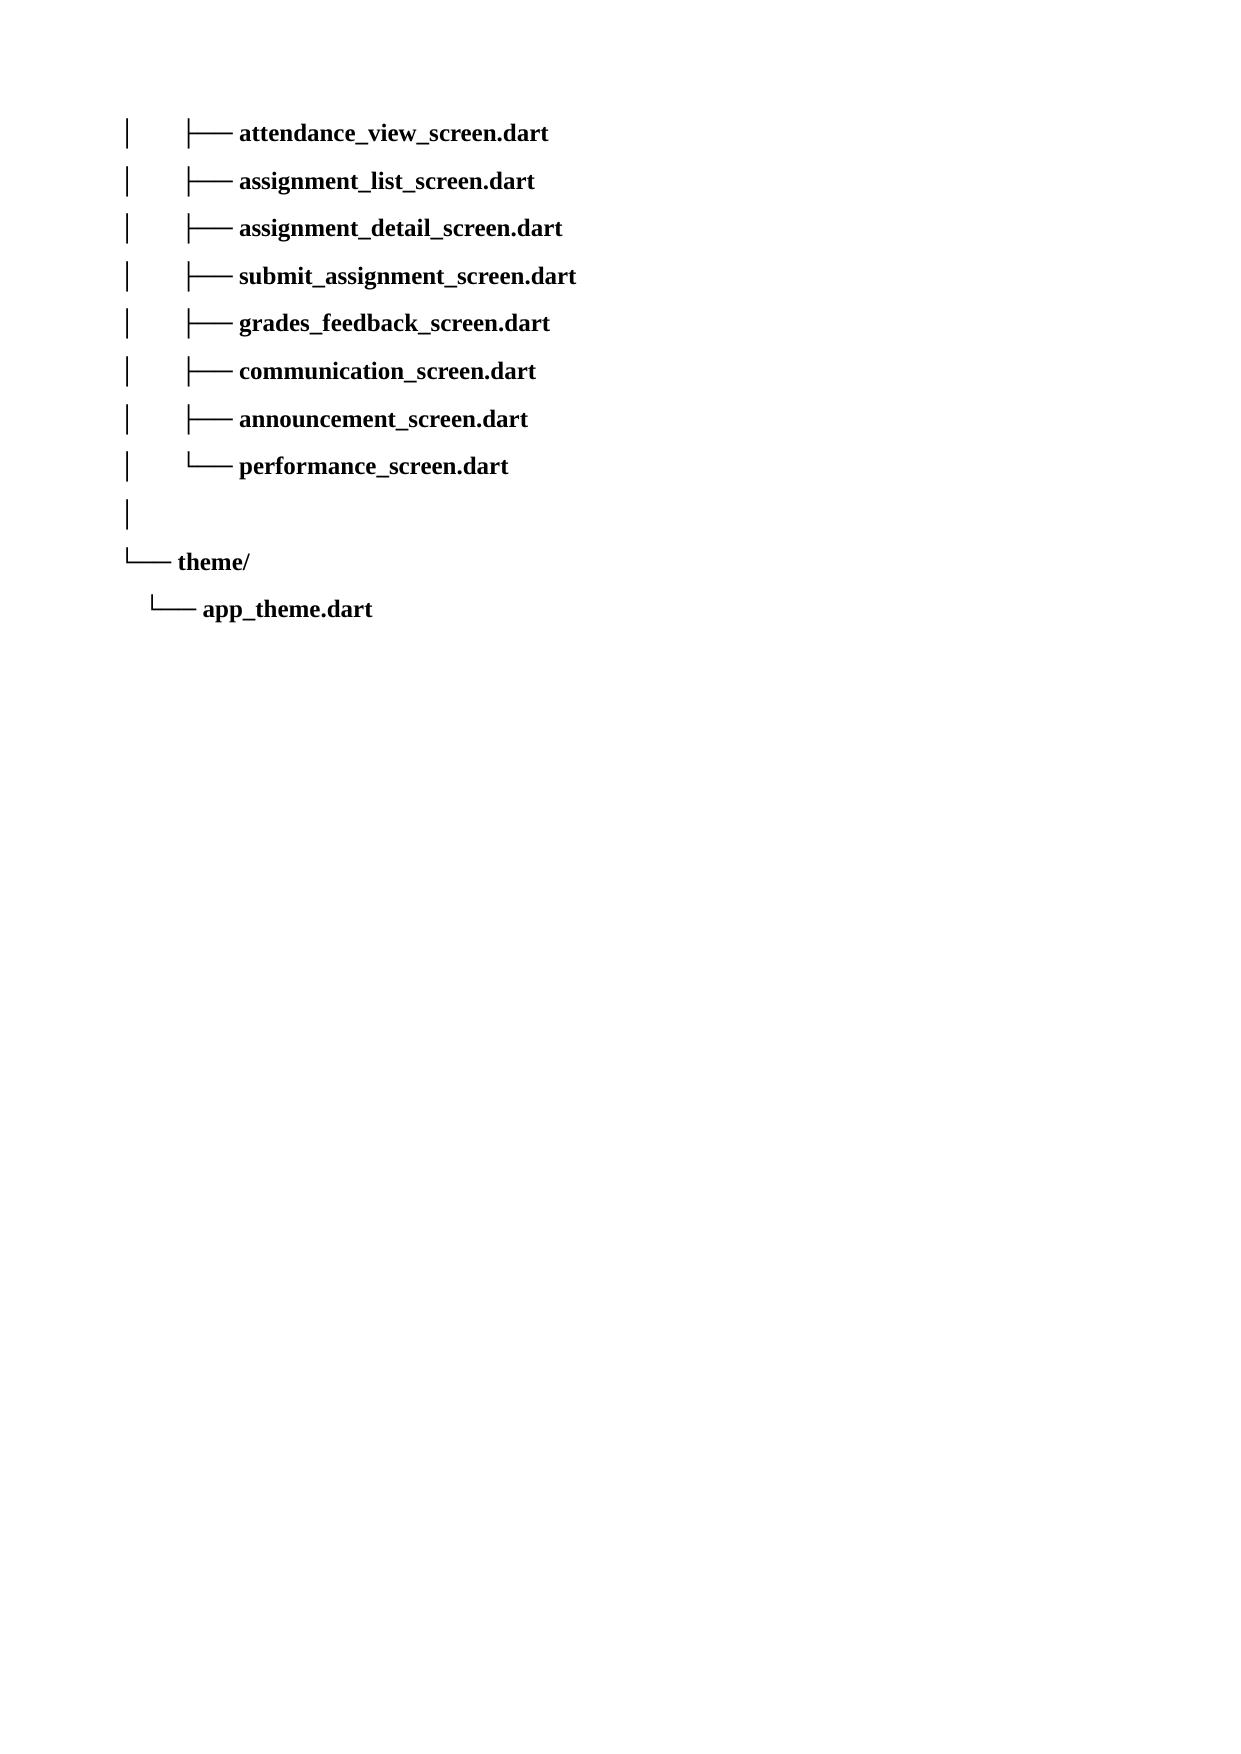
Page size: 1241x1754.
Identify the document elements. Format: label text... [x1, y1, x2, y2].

text │ └── performance_screen.dart [128, 451, 1122, 480]
text │ [118, 499, 126, 528]
text │ ├── assignment_list_screen.dart [189, 166, 1122, 194]
text │ ├── communication_screen.dart [128, 356, 187, 385]
text │ ├── announcement_screen.dart [128, 404, 187, 432]
text │ ├── assignment_detail_screen.dart [128, 213, 187, 242]
text └── theme/ [118, 547, 1122, 575]
text │ ├── submit_assignment_screen.dart [189, 261, 1122, 290]
text │ ├── grades_feedback_screen.dart [189, 308, 1122, 337]
text └── app_theme.dart [118, 594, 1122, 623]
text │ ├── grades_feedback_screen.dart [128, 308, 187, 337]
text │ ├── submit_assignment_screen.dart [128, 261, 187, 290]
text │ ├── communication_screen.dart [189, 356, 1122, 385]
text │ ├── assignment_detail_screen.dart [189, 213, 1122, 242]
text │ ├── attendance_view_screen.dart [189, 118, 1122, 147]
text │ ├── assignment_list_screen.dart [128, 166, 187, 194]
text │ [128, 499, 1122, 528]
text │ ├── attendance_view_screen.dart [128, 118, 187, 147]
text │ ├── announcement_screen.dart [189, 404, 1122, 432]
